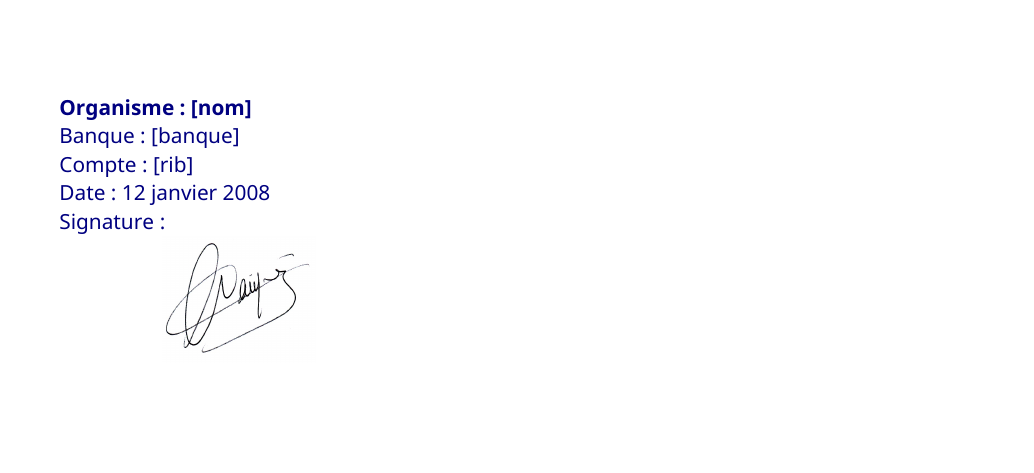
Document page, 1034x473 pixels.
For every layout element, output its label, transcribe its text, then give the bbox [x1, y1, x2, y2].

text Banque : [banque] [59, 122, 974, 150]
text Compte : [rib] [59, 150, 974, 178]
text Signature : [59, 207, 974, 235]
text Organisme : [nom] [59, 93, 974, 122]
picture [162, 236, 316, 363]
text Date : 12 janvier 2008 [59, 178, 974, 207]
